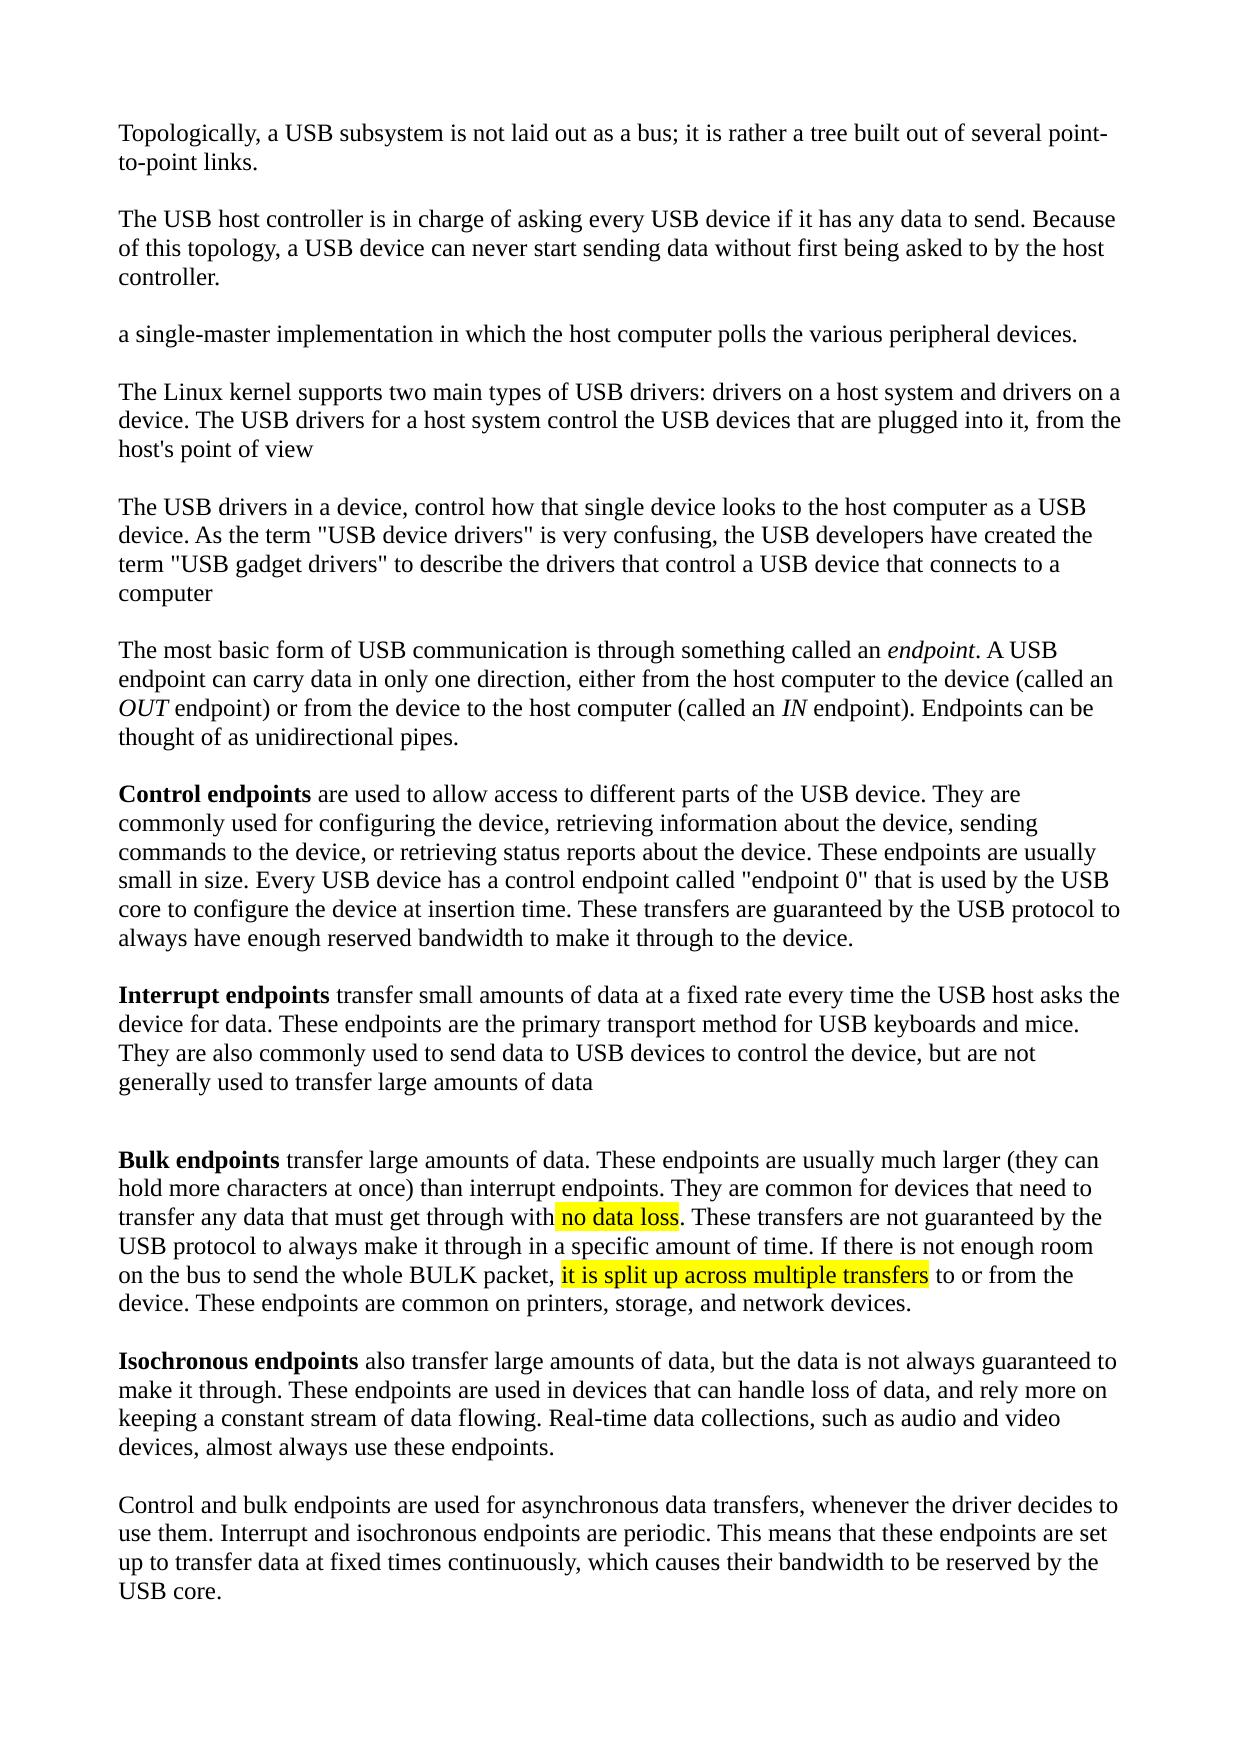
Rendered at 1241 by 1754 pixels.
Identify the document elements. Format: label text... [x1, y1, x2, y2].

text Topologically, a USB subsystem is not laid out as a bus; it is rather a tree built out of several point-to-point links. [118, 118, 1122, 176]
text Control endpoints are used to allow access to different parts of the USB device. They are commonly used for configuring the device, retrieving information about the device, sending commands to the device, or retrieving status reports about the device. These endpoints are usually small in size. Every USB device has a control endpoint called "endpoint 0" that is used by the USB core to configure the device at insertion time. These transfers are guaranteed by the USB protocol to always have enough reserved bandwidth to make it through to the device. [118, 779, 1122, 952]
text The USB drivers in a device, control how that single device looks to the host computer as a USB device. As the term "USB device drivers" is very confusing, the USB developers have created the term "USB gadget drivers" to describe the drivers that control a USB device that connects to a computer [118, 492, 1122, 607]
text a single-master implementation in which the host computer polls the various peripheral devices. [118, 319, 1122, 348]
text Isochronous endpoints also transfer large amounts of data, but the data is not always guaranteed to make it through. These endpoints are used in devices that can handle loss of data, and rely more on keeping a constant stream of data flowing. Real-time data collections, such as audio and video devices, almost always use these endpoints. [118, 1346, 1122, 1461]
text The USB host controller is in charge of asking every USB device if it has any data to send. Because of this topology, a USB device can never start sending data without first being asked to by the host controller. [118, 204, 1122, 291]
text Interrupt endpoints transfer small amounts of data at a fixed rate every time the USB host asks the device for data. These endpoints are the primary transport method for USB keyboards and mice. They are also commonly used to send data to USB devices to control the device, but are not generally used to transfer large amounts of data [118, 981, 1122, 1096]
text The Linux kernel supports two main types of USB drivers: drivers on a host system and drivers on a device. The USB drivers for a host system control the USB devices that are plugged into it, from the host's point of view [118, 377, 1122, 463]
text Bulk endpoints transfer large amounts of data. These endpoints are usually much larger (they can hold more characters at once) than interrupt endpoints. They are common for devices that need to transfer any data that must get through with no data loss. These transfers are not guaranteed by the USB protocol to always make it through in a specific amount of time. If there is not enough room on the bus to send the whole BULK packet, it is split up across multiple transfers to or from the device. These endpoints are common on printers, storage, and network devices. [118, 1145, 1122, 1317]
text Control and bulk endpoints are used for asynchronous data transfers, whenever the driver decides to use them. Interrupt and isochronous endpoints are periodic. This means that these endpoints are set up to transfer data at fixed times continuously, which causes their bandwidth to be reserved by the USB core. [118, 1490, 1122, 1605]
text The most basic form of USB communication is through something called an endpoint. A USB endpoint can carry data in only one direction, either from the host computer to the device (called an OUT endpoint) or from the device to the host computer (called an IN endpoint). Endpoints can be thought of as unidirectional pipes. [118, 636, 1122, 751]
